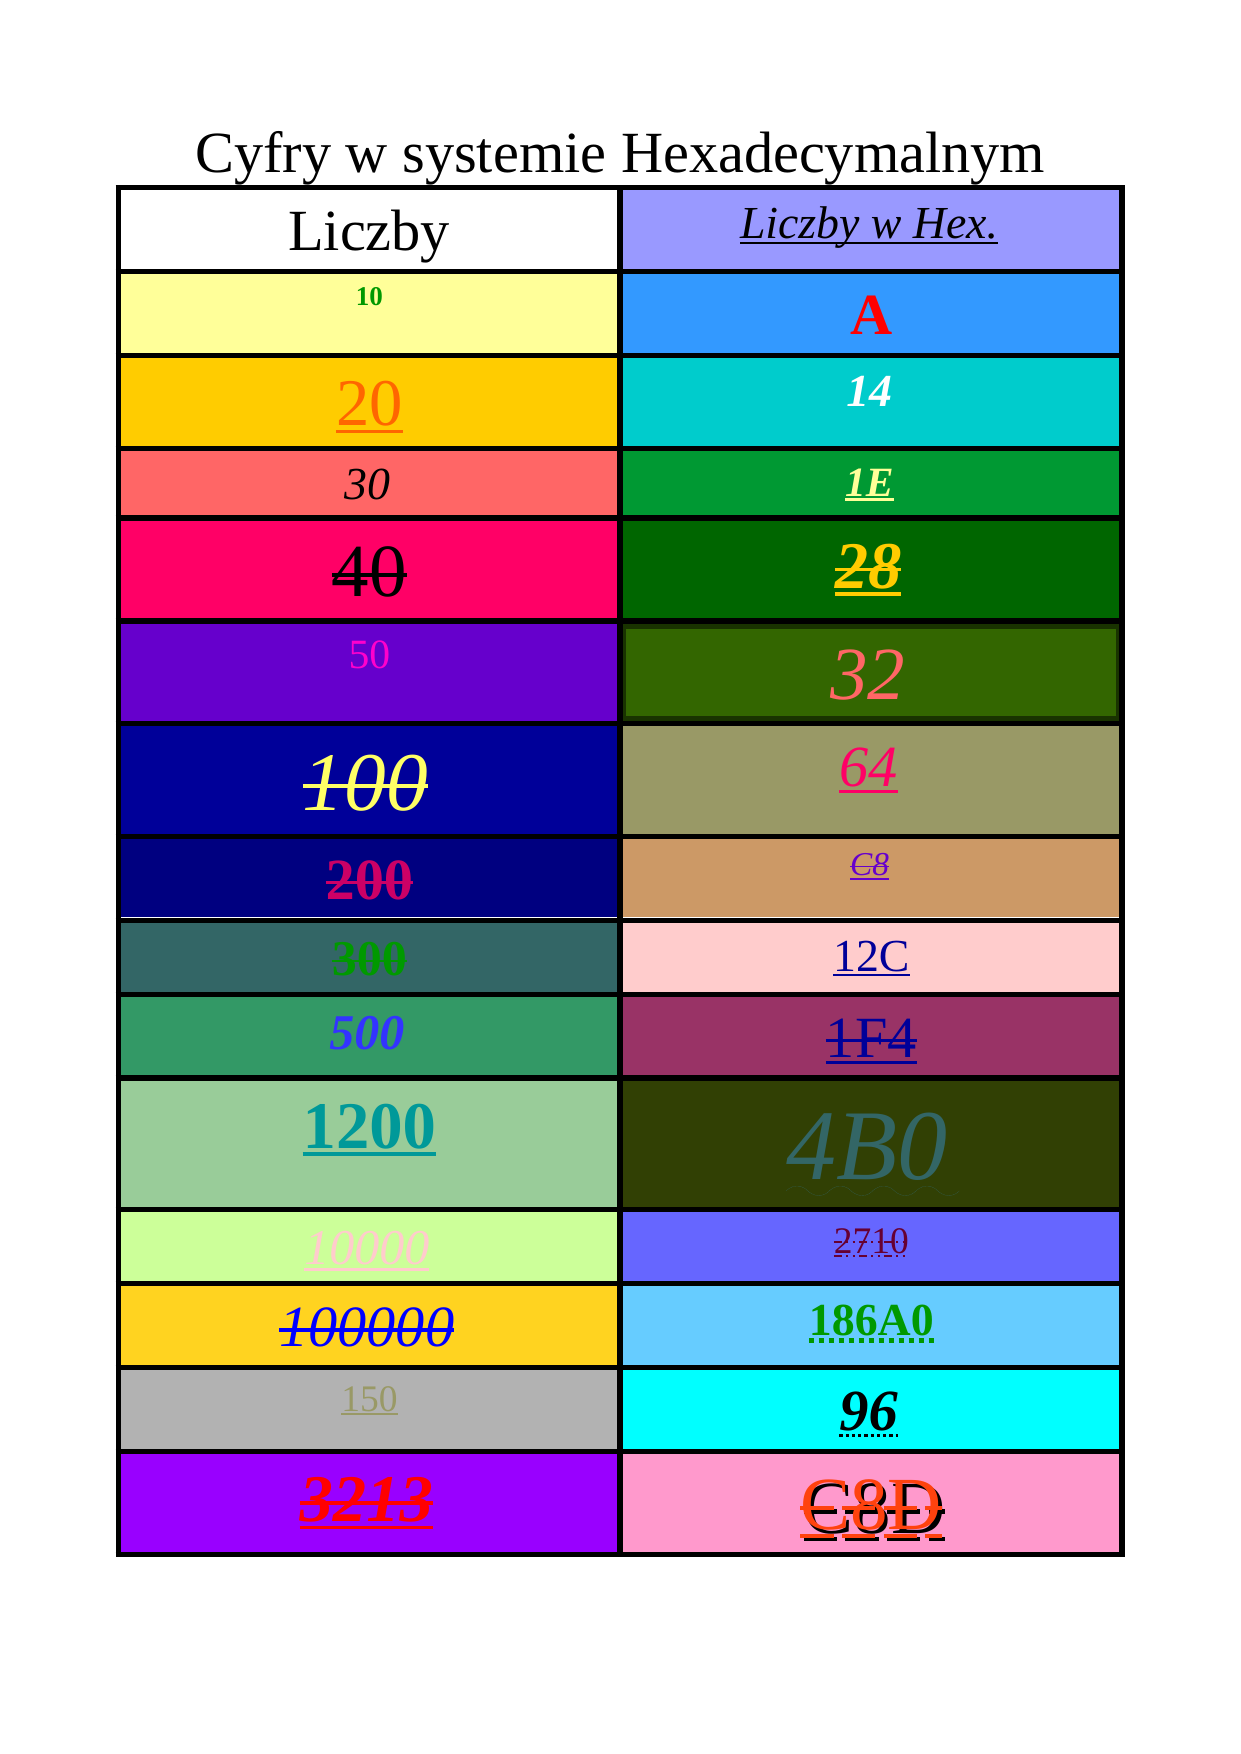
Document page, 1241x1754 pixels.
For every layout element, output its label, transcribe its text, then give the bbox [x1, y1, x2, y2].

table_cell 1200 [121, 1081, 617, 1207]
table_cell 186A0 [623, 1286, 1119, 1365]
table_cell 12C [623, 923, 1119, 992]
table_cell C8D [623, 1454, 1119, 1552]
table_cell 96 [623, 1370, 1119, 1449]
table_cell A [623, 274, 1119, 353]
table_cell 30 [121, 451, 617, 515]
table_cell 10000 [121, 1212, 617, 1281]
table_cell 32 [623, 624, 1119, 721]
table_cell 200 [121, 839, 617, 917]
table_cell 40 [121, 521, 617, 618]
table_cell 64 [623, 726, 1119, 834]
table_cell 14 [623, 358, 1119, 446]
table_cell 2710 [623, 1212, 1119, 1281]
table_cell 1E [623, 451, 1119, 515]
table_cell 300 [121, 923, 617, 992]
table_cell 50 [121, 624, 617, 721]
table_cell 10 [121, 274, 617, 353]
text Cyfry w systemie Hexadecymalnym [118, 118, 1122, 185]
table_cell 4B0 [623, 1081, 1119, 1207]
table_cell 28 [623, 521, 1119, 618]
table_header Liczby [121, 190, 617, 269]
table_cell 500 [121, 997, 617, 1075]
table_cell 100 [121, 726, 617, 834]
table_header Liczby w Hex. [623, 190, 1119, 269]
table_cell 20 [121, 358, 617, 446]
table_cell 1F4 [623, 997, 1119, 1075]
table_cell 150 [121, 1370, 617, 1449]
table_cell 100000 [121, 1286, 617, 1365]
table_cell 3213 [121, 1454, 617, 1552]
table_cell C8 [623, 839, 1119, 917]
